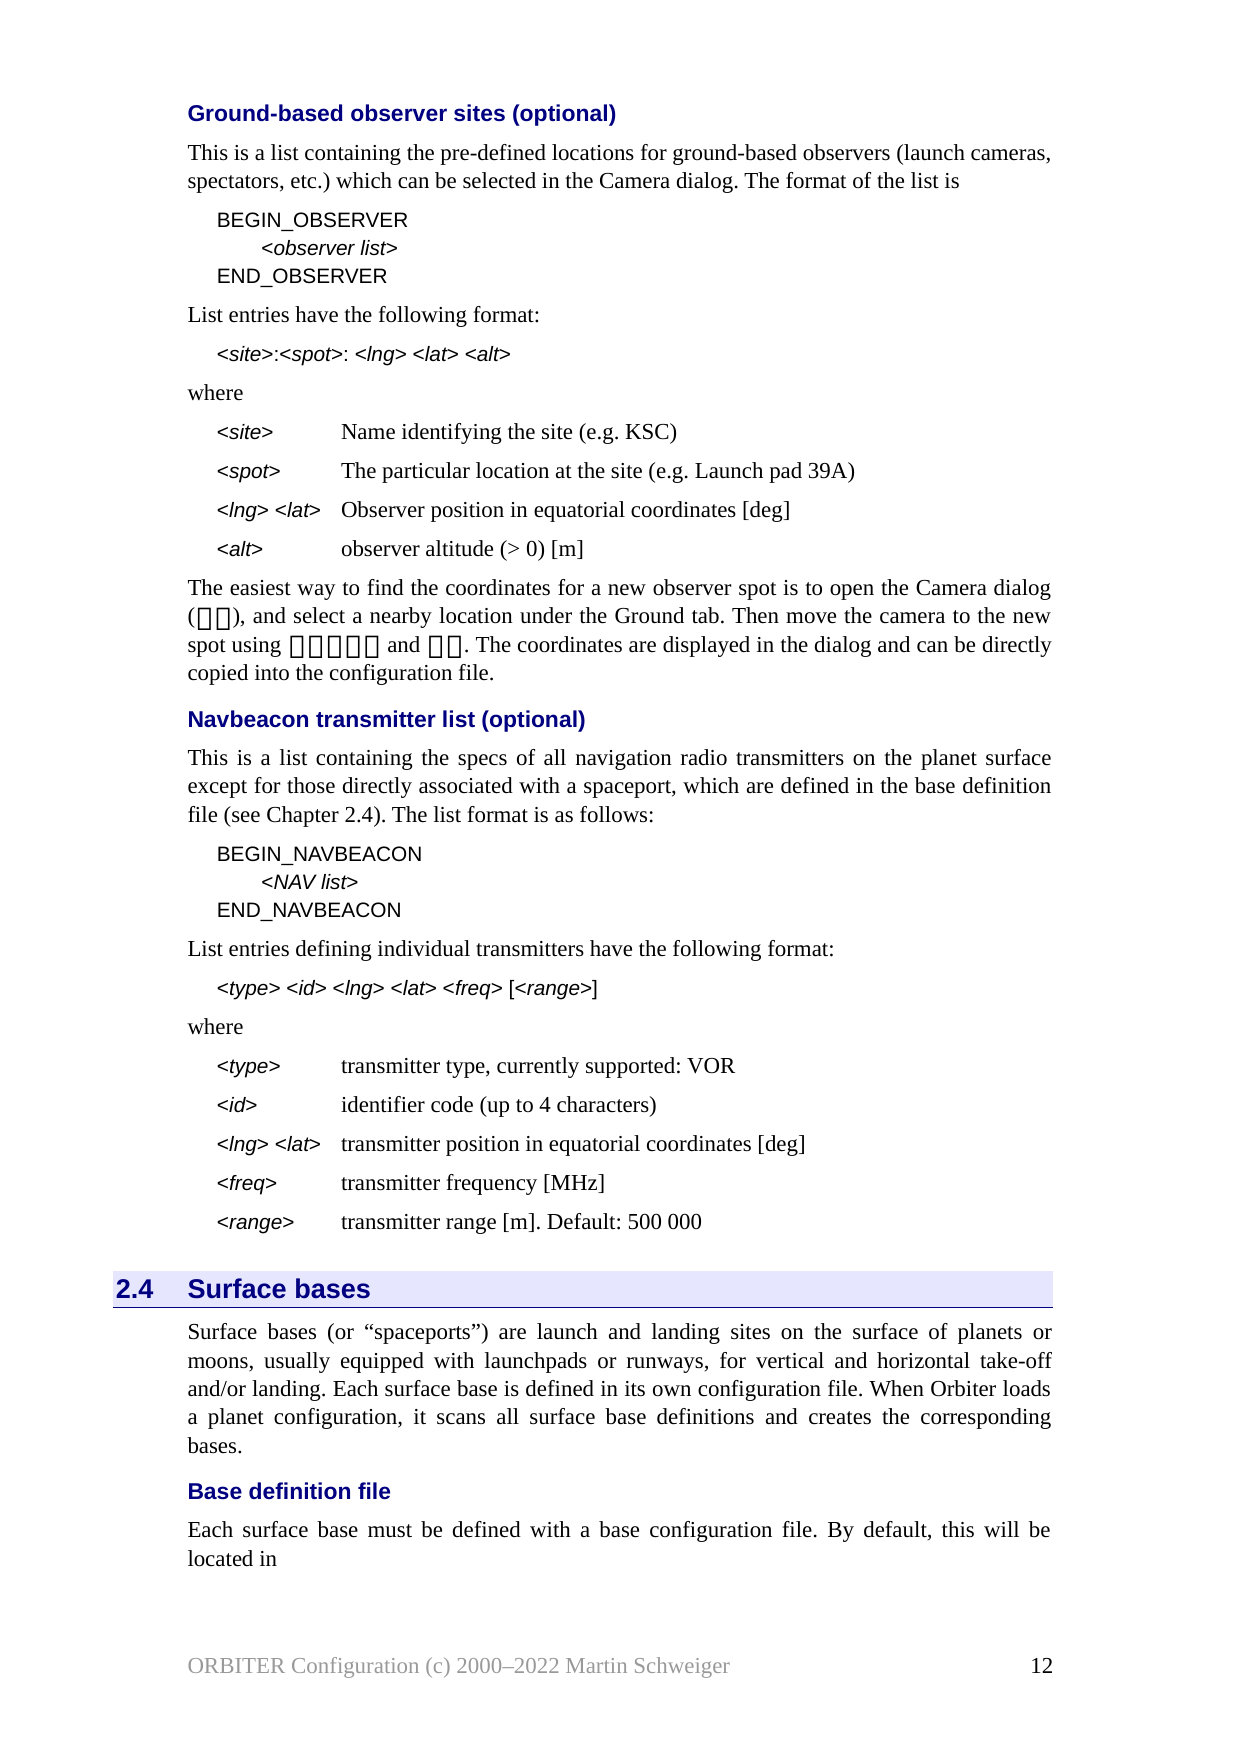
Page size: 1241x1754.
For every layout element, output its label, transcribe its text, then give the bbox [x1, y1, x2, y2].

subtitle Ground-based observer sites (optional) [187, 100, 1053, 127]
text <lng> <lat> Observer position in equatorial coordinates [deg] [217, 495, 1053, 523]
text <lng> <lat> transmitter position in equatorial coordinates [deg] [217, 1129, 1053, 1157]
text where [187, 1012, 1053, 1040]
subtitle Navbeacon transmitter list (optional) [187, 706, 1053, 732]
text BEGIN_NAVBEACON [217, 838, 1053, 867]
text This is a list containing the pre-defined locations for ground-based observers (launch cameras, spectators, etc.) which can be selected in the Camera dialog. The format of the list is [187, 137, 1053, 194]
text where [187, 378, 1053, 407]
text <spot> The particular location at the site (e.g. Launch pad 39A) [217, 456, 1053, 484]
text List entries defining individual transmitters have the following format: [187, 934, 1053, 962]
text <id> identifier code (up to 4 characters) [217, 1090, 1053, 1118]
text END_OBSERVER [217, 261, 1053, 290]
text END_NAVBEACON [217, 895, 1053, 923]
text <observer list> [217, 233, 1053, 261]
text <type> transmitter type, currently supported: VOR [217, 1051, 1053, 1079]
text <NAV list> [217, 867, 1053, 895]
subtitle Base definition file [187, 1478, 1053, 1504]
text <site> Name identifying the site (e.g. KSC) [217, 417, 1053, 446]
text The easiest way to find the coordinates for a new observer spot is to open the Camera dialog (), and select a nearby location under the Ground tab. Then move the camera to the new spot using  and . The coordinates are displayed in the dialog and can be directly copied into the configuration file. [187, 573, 1053, 686]
subtitle Surface bases [113, 1271, 1053, 1307]
text BEGIN_OBSERVER [217, 205, 1053, 233]
text Surface bases (or “spaceports”) are launch and landing sites on the surface of planets or moons, usually equipped with launchpads or runways, for vertical and horizontal take-off and/or landing. Each surface base is defined in its own configuration file. When Orbiter loads a planet configuration, it scans all surface base definitions and creates the corresponding bases. [187, 1317, 1053, 1459]
text <type> <id> <lng> <lat> <freq> [<range>] [217, 973, 1053, 1001]
text List entries have the following format: [187, 300, 1053, 329]
text <alt> observer altitude (> 0) [m] [217, 534, 1053, 562]
text <freq> transmitter frequency [MHz] [217, 1168, 1053, 1196]
text Each surface base must be defined with a base configuration file. By default, this will be located in [187, 1515, 1053, 1572]
text This is a list containing the specs of all navigation radio transmitters on the planet surface except for those directly associated with a spaceport, which are defined in the base definition file (see Chapter 2.4). The list format is as follows: [187, 743, 1053, 828]
text <site>:<spot>: <lng> <lat> <alt> [217, 339, 1053, 368]
text <range> transmitter range [m]. Default: 500 000 [217, 1207, 1053, 1235]
